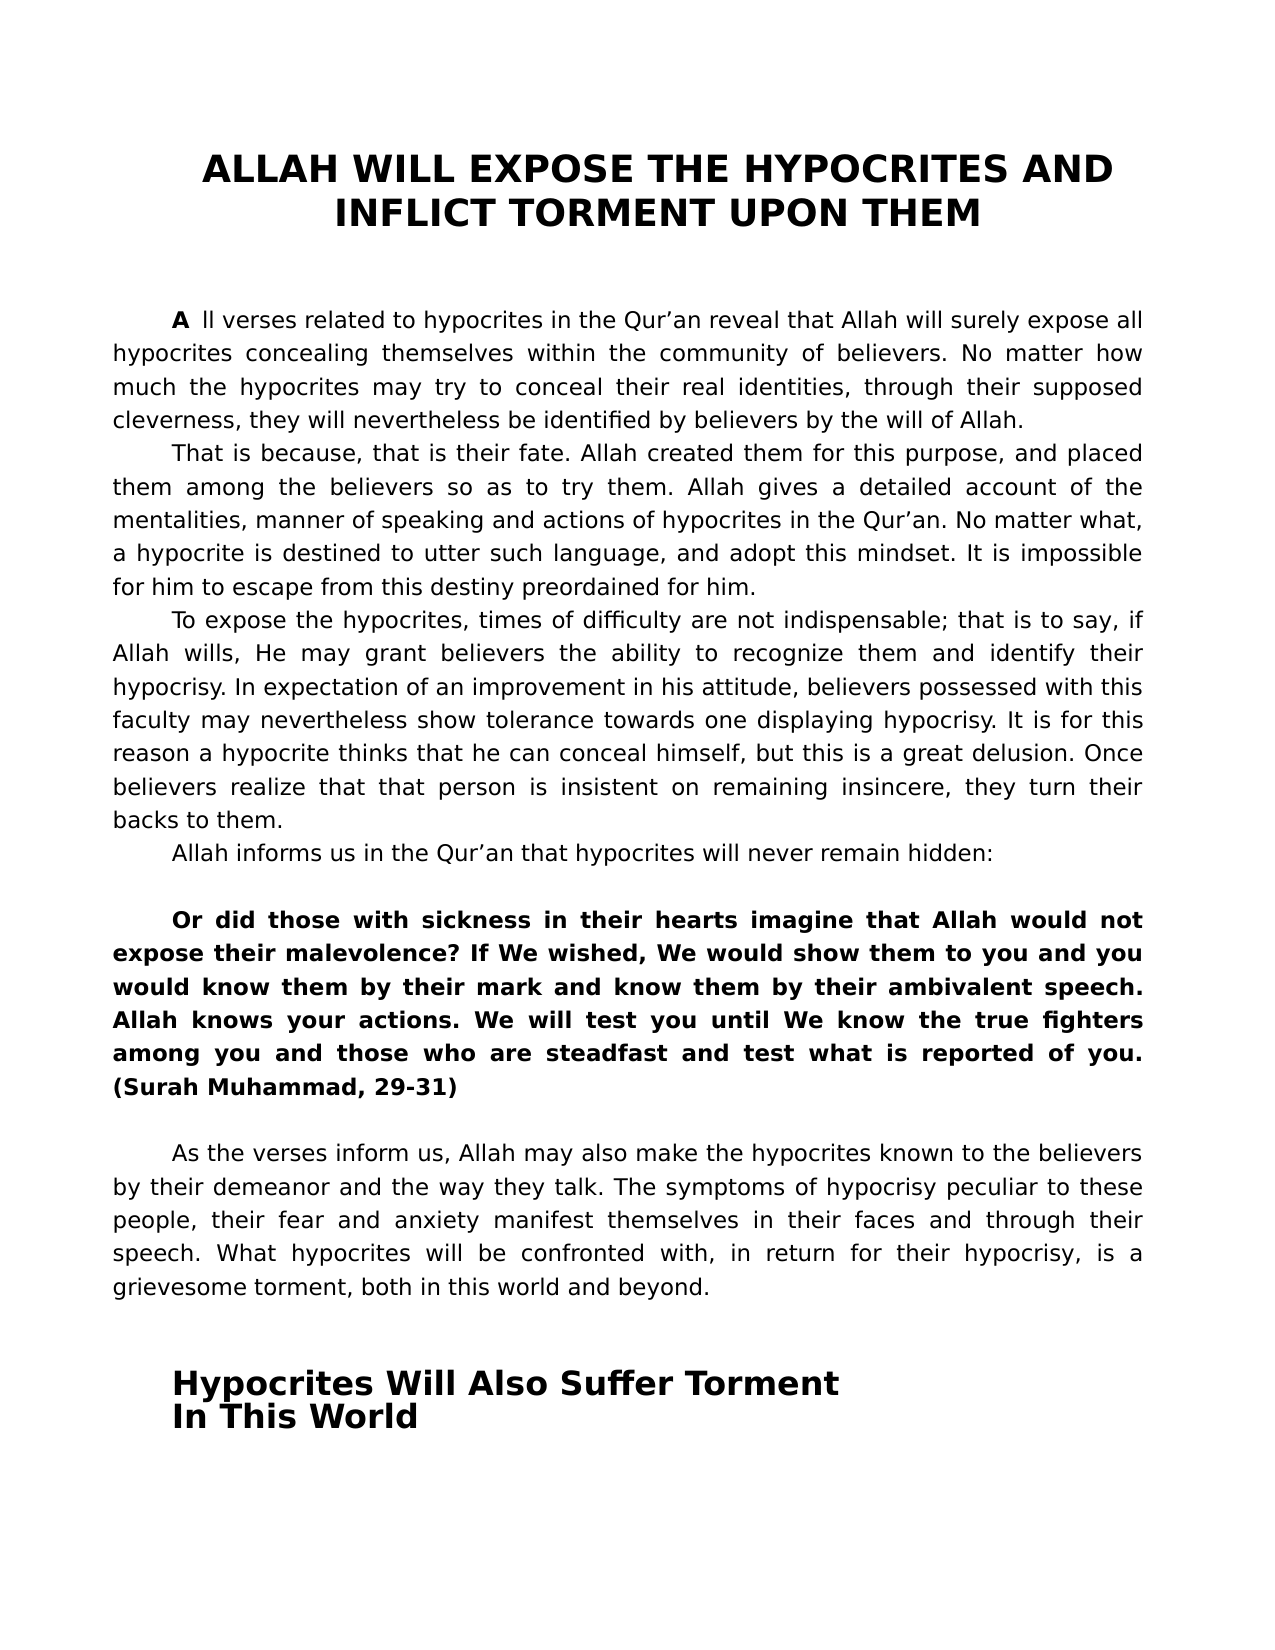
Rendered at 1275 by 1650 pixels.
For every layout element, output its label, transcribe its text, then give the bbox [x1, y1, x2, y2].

text In This World [112, 1402, 1145, 1435]
text ALLAH WILL EXPOSE THE HYPOCRITES AND INFLICT TORMENT UPON THEM [172, 148, 1145, 235]
text That is because, that is their fate. Allah created them for this purpose, and placed them among the believers so as to try them. Allah gives a detailed account of the mentalities, manner of speaking and actions of hypocrites in the Qur’an. No matter what, a hypocrite is destined to utter such language, and adopt this mindset. It is impossible for him to escape from this destiny preordained for him. [112, 435, 1145, 602]
text As the verses inform us, Allah may also make the hypocrites known to the believers by their demeanor and the way they talk. The symptoms of hypocrisy peculiar to these people, their fear and anxiety manifest themselves in their faces and through their speech. What hypocrites will be confronted with, in return for their hypocrisy, is a grievesome torment, both in this world and beyond. [112, 1135, 1145, 1302]
text Allah informs us in the Qur’an that hypocrites will never remain hidden: [112, 835, 1145, 868]
text Hypocrites Will Also Suffer Torment [112, 1368, 1145, 1402]
text Or did those with sickness in their hearts imagine that Allah would not expose their malevolence? If We wished, We would show them to you and you would know them by their mark and know them by their ambivalent speech. Allah knows your actions. We will test you until We know the true fighters among you and those who are steadfast and test what is reported of you. (Surah Muhammad, 29-31) [112, 902, 1145, 1102]
text All verses related to hypocrites in the Qur’an reveal that Allah will surely expose all hypocrites concealing themselves within the community of believers. No matter how much the hypocrites may try to conceal their real identities, through their supposed cleverness, they will nevertheless be identified by believers by the will of Allah. [112, 302, 1145, 435]
text To expose the hypocrites, times of difficulty are not indispensable; that is to say, if Allah wills, He may grant believers the ability to recognize them and identify their hypocrisy. In expectation of an improvement in his attitude, believers possessed with this faculty may nevertheless show tolerance towards one displaying hypocrisy. It is for this reason a hypocrite thinks that he can conceal himself, but this is a great delusion. Once believers realize that that person is insistent on remaining insincere, they turn their backs to them. [112, 602, 1145, 835]
